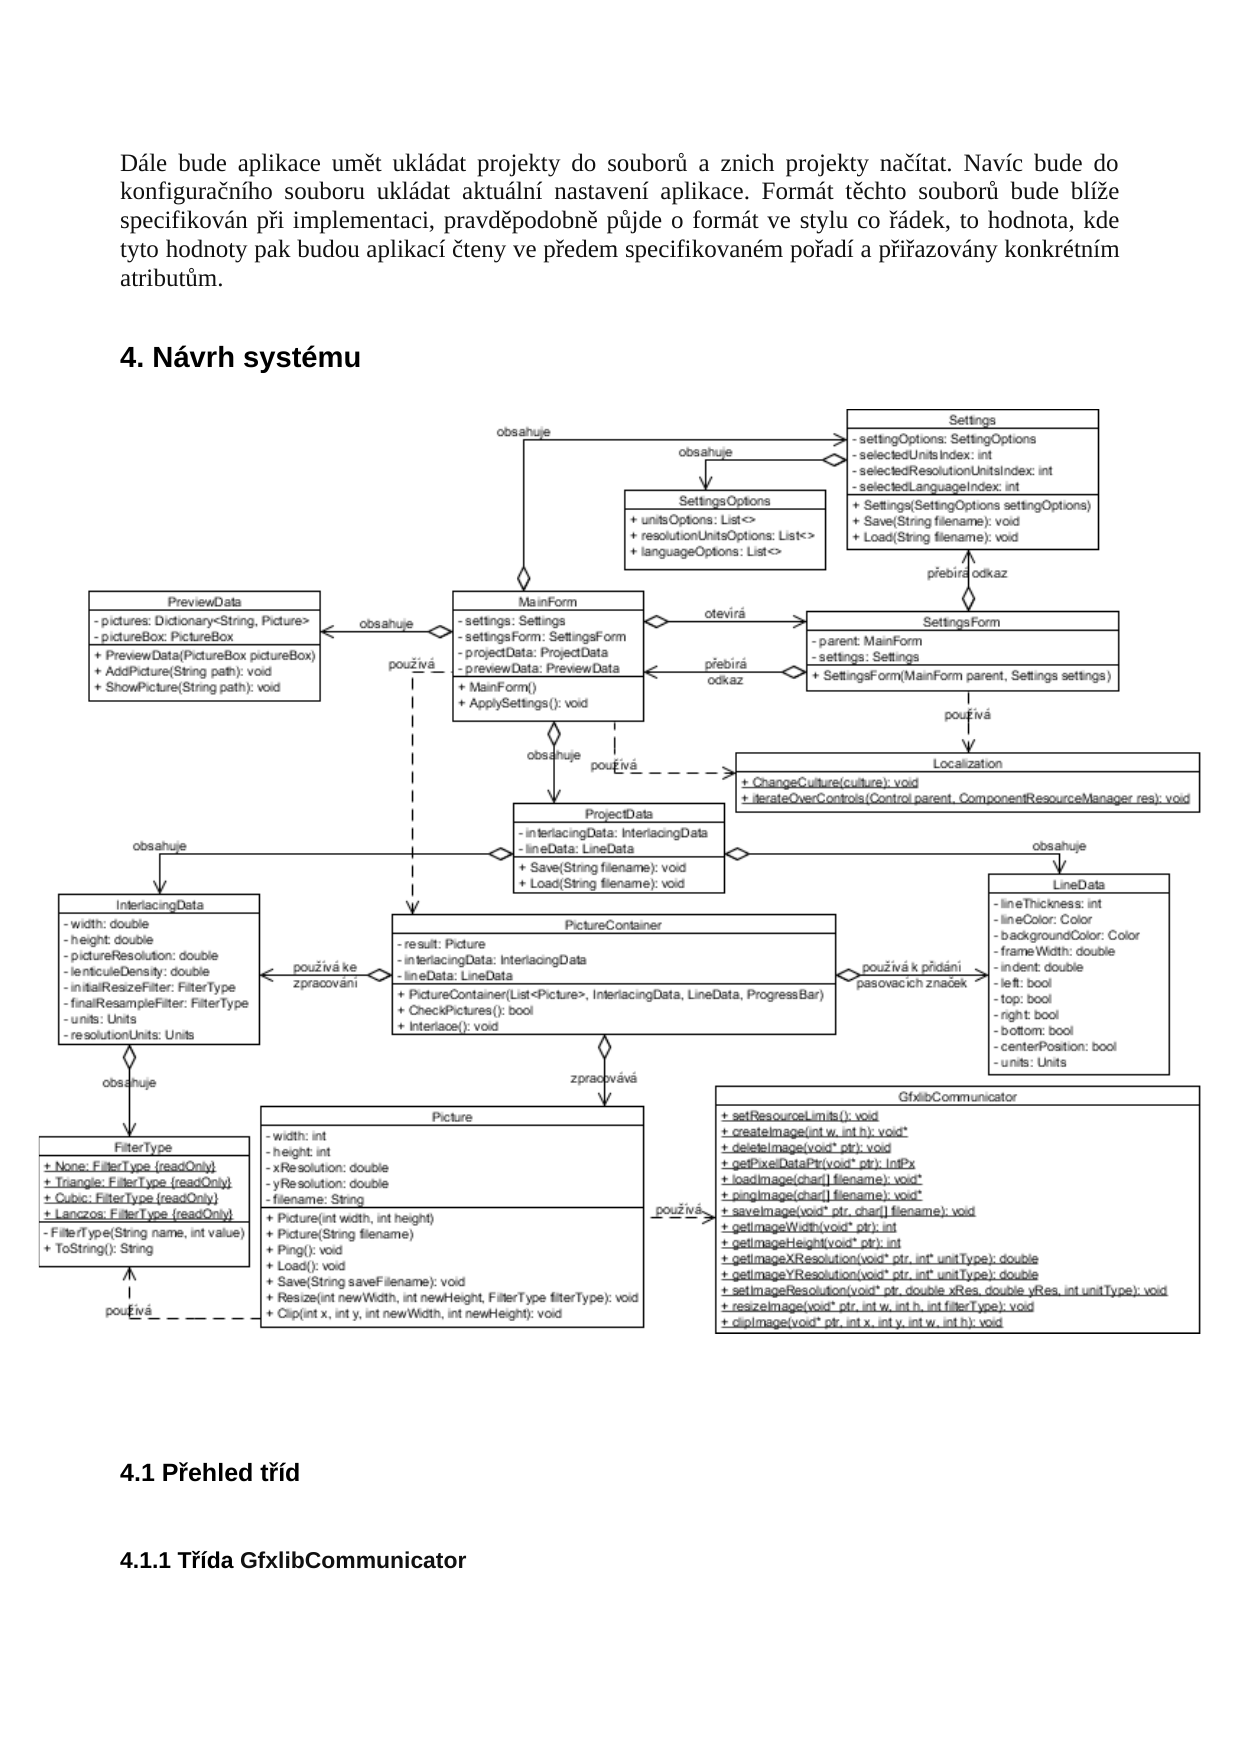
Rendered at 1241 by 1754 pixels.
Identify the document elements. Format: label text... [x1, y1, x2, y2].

text Dále bude aplikace umět ukládat projekty do souborů a znich projekty načítat. Navíc bude do konfiguračního souboru ukládat aktuální nastavení aplikace. Formát těchto souborů bude blíže specifikován při implementaci, pravděpodobně půjde o formát ve stylu co řádek, to hodnota, kde tyto hodnoty pak budou aplikací čteny ve předem specifikovaném pořadí a přiřazovány konkrétním atributům. [120, 148, 1120, 291]
picture [38, 409, 1202, 1334]
subtitle 4.1 Přehled tříd [120, 1458, 1120, 1487]
subtitle 4.1.1 Třída GfxlibCommunicator [120, 1547, 1120, 1573]
subtitle 4. Návrh systému [120, 341, 1120, 374]
